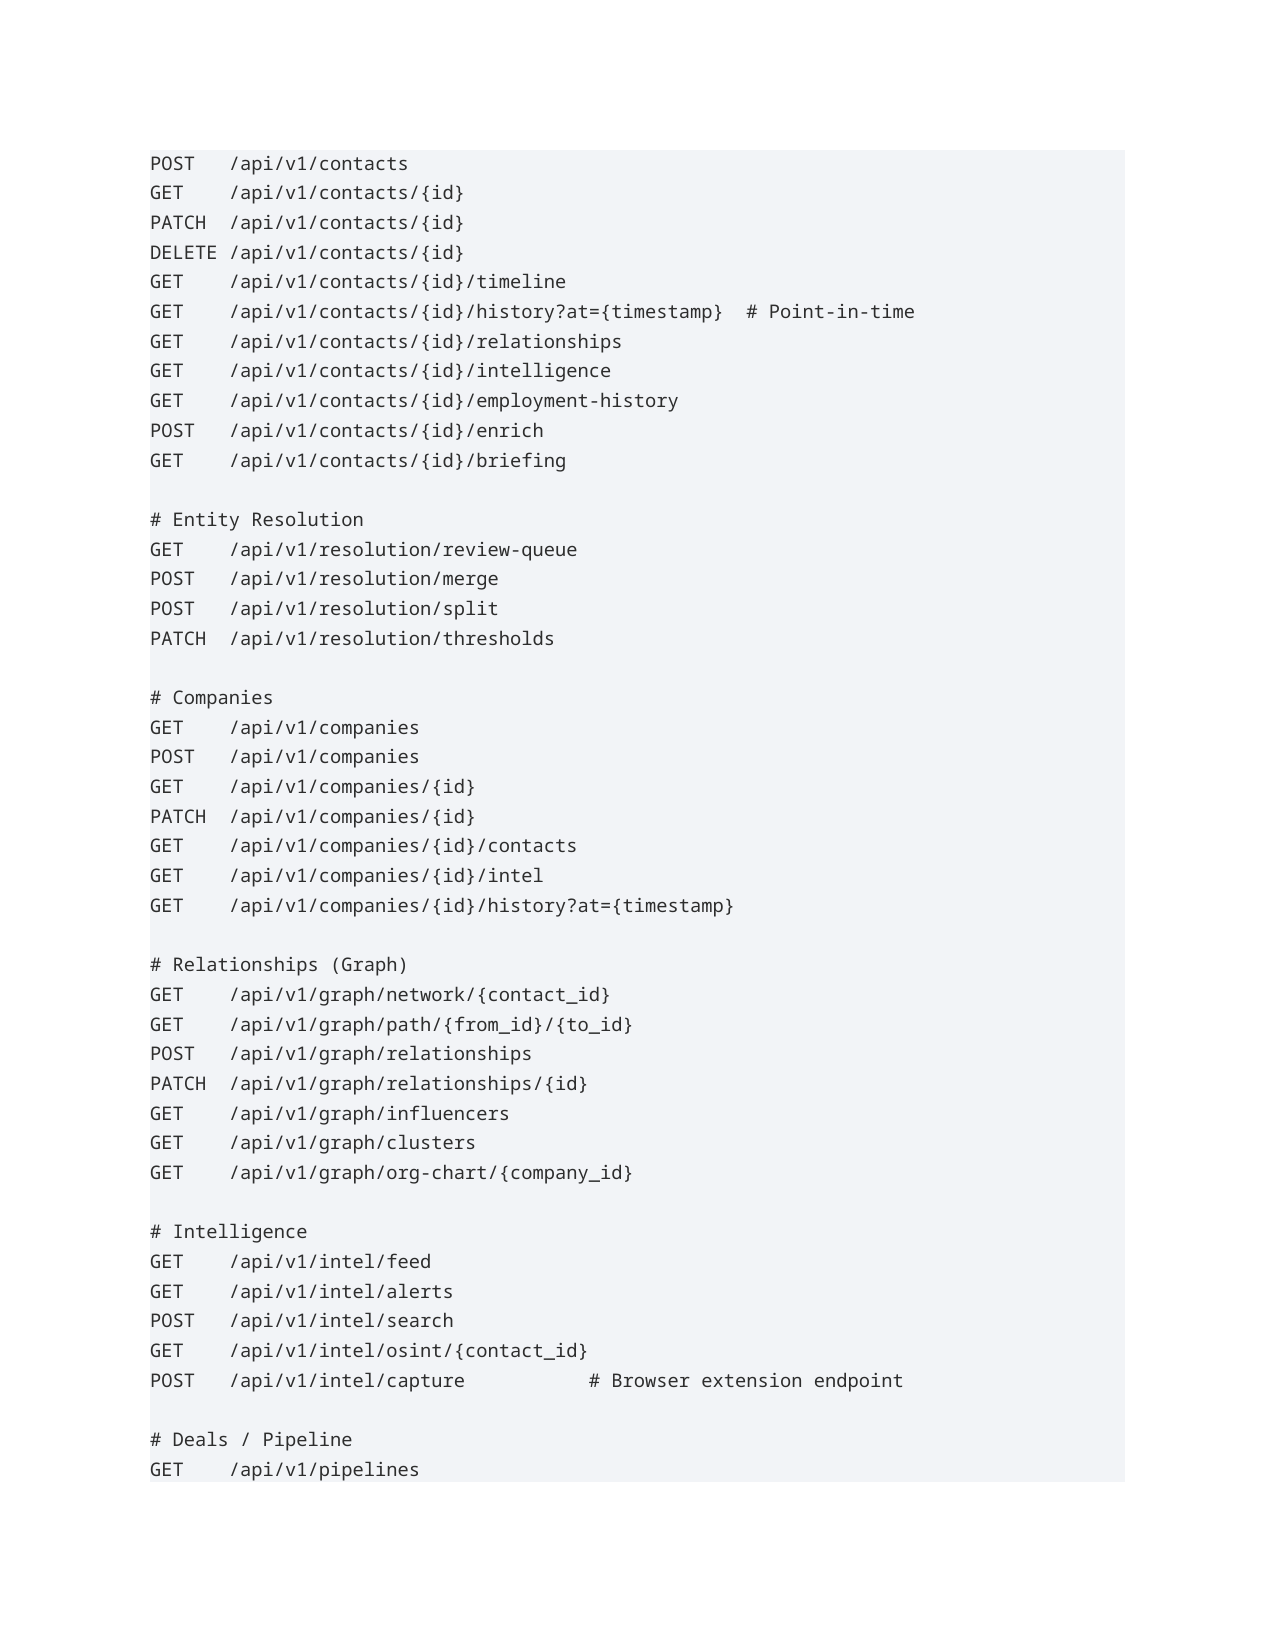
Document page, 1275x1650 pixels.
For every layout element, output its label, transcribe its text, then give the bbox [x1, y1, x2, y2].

text DELETE /api/v1/contacts/{id} [150, 239, 1125, 264]
text GET /api/v1/pipelines [150, 1456, 1125, 1482]
text POST /api/v1/intel/capture # Browser extension endpoint [150, 1367, 1125, 1393]
text GET /api/v1/graph/clusters [150, 1130, 1125, 1155]
text GET /api/v1/companies/{id} [150, 773, 1125, 799]
text PATCH /api/v1/graph/relationships/{id} [150, 1070, 1125, 1096]
text POST /api/v1/resolution/merge [150, 566, 1125, 591]
text POST /api/v1/contacts [150, 150, 1125, 176]
text GET /api/v1/companies [150, 714, 1125, 739]
text POST /api/v1/resolution/split [150, 595, 1125, 621]
text GET /api/v1/resolution/review-queue [150, 536, 1125, 561]
text GET /api/v1/contacts/{id}/timeline [150, 269, 1125, 294]
text GET /api/v1/contacts/{id} [150, 180, 1125, 205]
text GET /api/v1/companies/{id}/contacts [150, 833, 1125, 858]
text POST /api/v1/companies [150, 744, 1125, 769]
text PATCH /api/v1/resolution/thresholds [150, 625, 1125, 651]
text GET /api/v1/companies/{id}/history?at={timestamp} [150, 892, 1125, 918]
text GET /api/v1/contacts/{id}/briefing [150, 447, 1125, 472]
text # Relationships (Graph) [150, 952, 1125, 977]
text # Deals / Pipeline [150, 1427, 1125, 1452]
text GET /api/v1/contacts/{id}/relationships [150, 328, 1125, 354]
text GET /api/v1/intel/alerts [150, 1278, 1125, 1304]
text GET /api/v1/intel/osint/{contact_id} [150, 1337, 1125, 1363]
text GET /api/v1/companies/{id}/intel [150, 862, 1125, 888]
text GET /api/v1/contacts/{id}/intelligence [150, 358, 1125, 383]
text GET /api/v1/intel/feed [150, 1248, 1125, 1274]
text PATCH /api/v1/contacts/{id} [150, 209, 1125, 235]
text # Companies [150, 684, 1125, 710]
text GET /api/v1/contacts/{id}/employment-history [150, 387, 1125, 413]
text GET /api/v1/graph/org-chart/{company_id} [150, 1159, 1125, 1185]
text POST /api/v1/graph/relationships [150, 1041, 1125, 1066]
text # Intelligence [150, 1219, 1125, 1244]
text # Entity Resolution [150, 506, 1125, 532]
text POST /api/v1/intel/search [150, 1308, 1125, 1333]
text GET /api/v1/graph/path/{from_id}/{to_id} [150, 1011, 1125, 1036]
text GET /api/v1/contacts/{id}/history?at={timestamp} # Point-in-time [150, 298, 1125, 324]
text GET /api/v1/graph/influencers [150, 1100, 1125, 1126]
text POST /api/v1/contacts/{id}/enrich [150, 417, 1125, 443]
text GET /api/v1/graph/network/{contact_id} [150, 981, 1125, 1007]
text PATCH /api/v1/companies/{id} [150, 803, 1125, 829]
